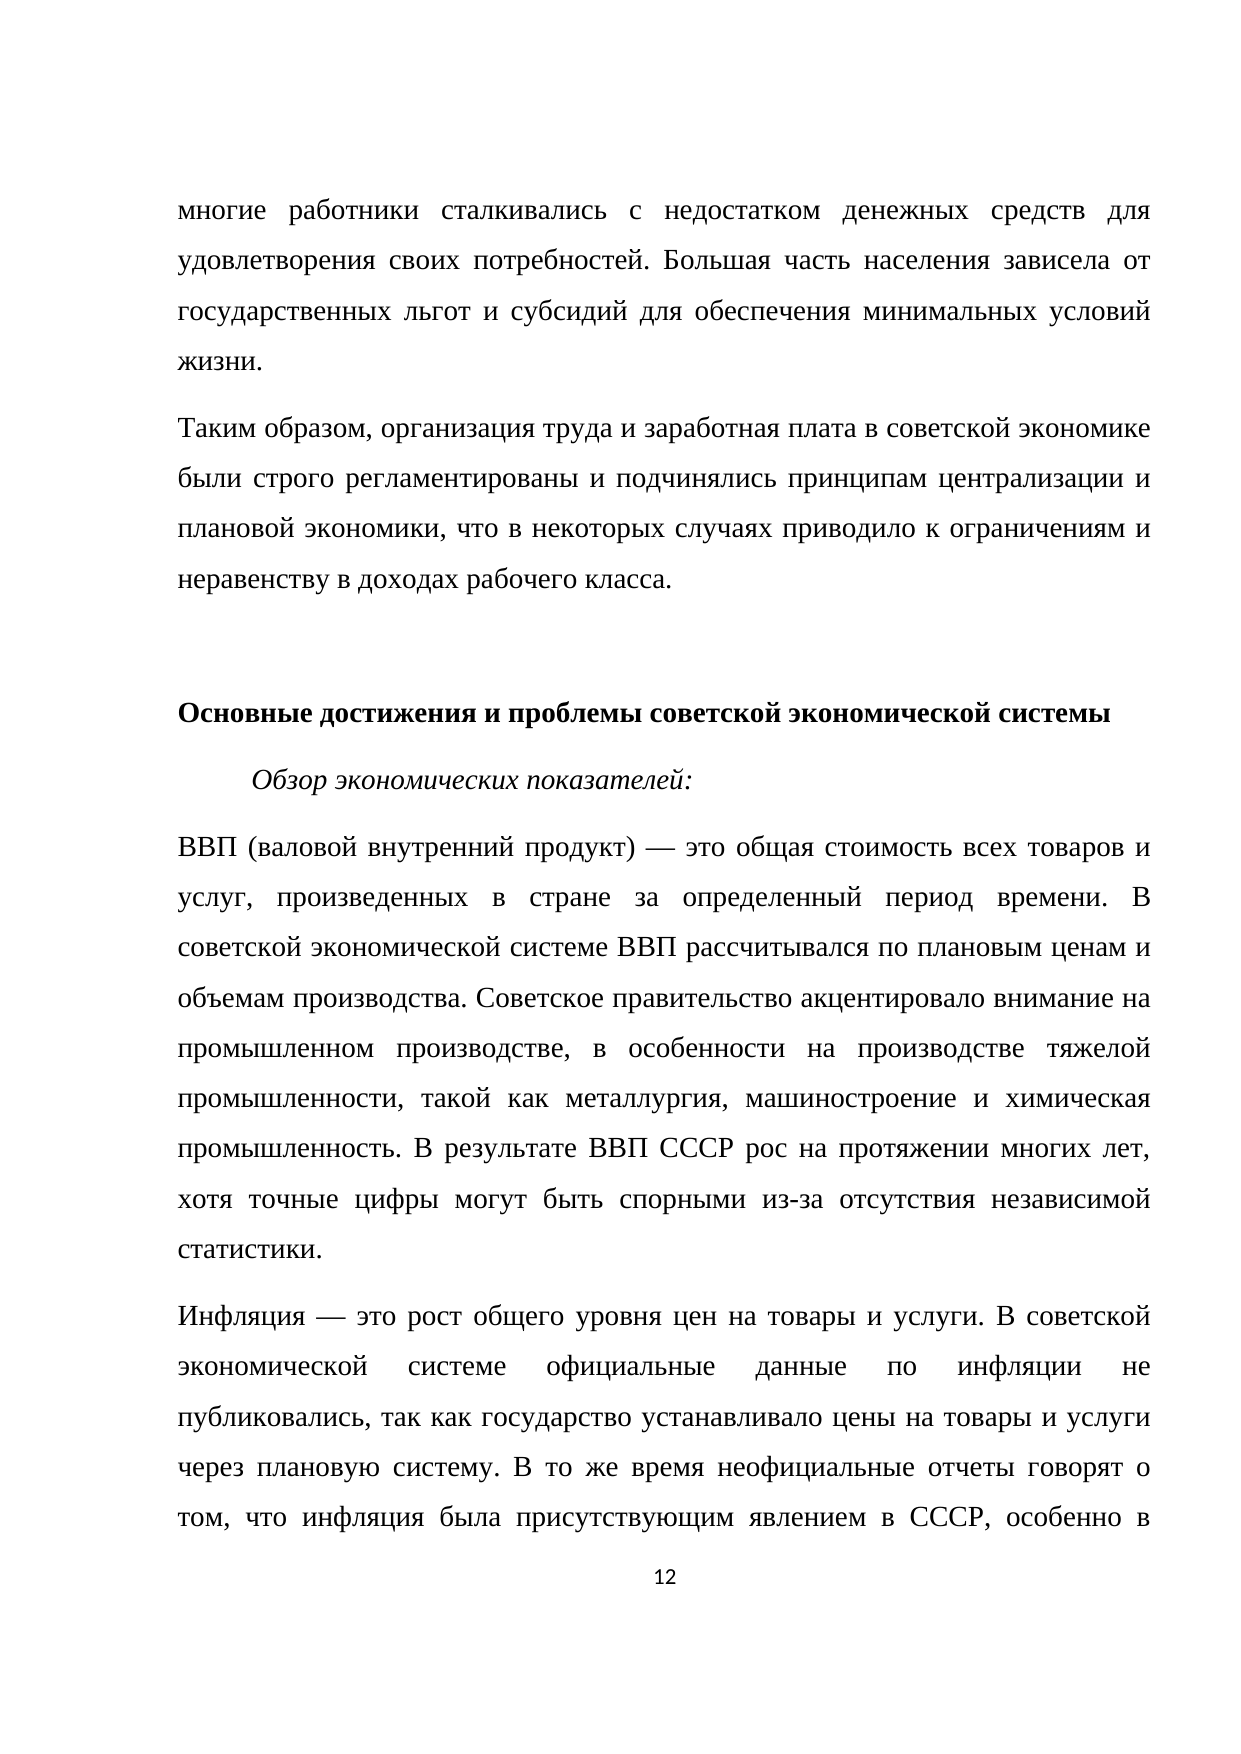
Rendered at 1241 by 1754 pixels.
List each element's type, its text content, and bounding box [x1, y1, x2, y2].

text Обзор экономических показателей: [177, 762, 1152, 795]
text Инфляция — это рост общего уровня цен на товары и услуги. В советской экономической системе официальные данные по инфляции не публиковались, так как государство устанавливало цены на товары и услуги через плановую систему. В то же время неофициальные отчеты говорят о том, что инфляция была присутствующим явлением в СССР, особенно в [177, 1298, 1152, 1533]
text Таким образом, организация труда и заработная плата в советской экономике были строго регламентированы и подчинялись принципам централизации и плановой экономики, что в некоторых случаях приводило к ограничениям и неравенству в доходах рабочего класса. [177, 410, 1152, 594]
text Основные достижения и проблемы советской экономической системы [177, 695, 1152, 728]
text ВВП (валовой внутренний продукт) — это общая стоимость всех товаров и услуг, произведенных в стране за определенный период времени. В советской экономической системе ВВП рассчитывался по плановым ценам и объемам производства. Советское правительство акцентировало внимание на промышленном производстве, в особенности на производстве тяжелой промышленности, такой как металлургия, машиностроение и химическая промышленность. В результате ВВП СССР рос на протяжении многих лет, хотя точные цифры могут быть спорными из-за отсутствия независимой статистики. [177, 829, 1152, 1265]
text многие работники сталкивались с недостатком денежных средств для удовлетворения своих потребностей. Большая часть населения зависела от государственных льгот и субсидий для обеспечения минимальных условий жизни. [177, 192, 1152, 376]
